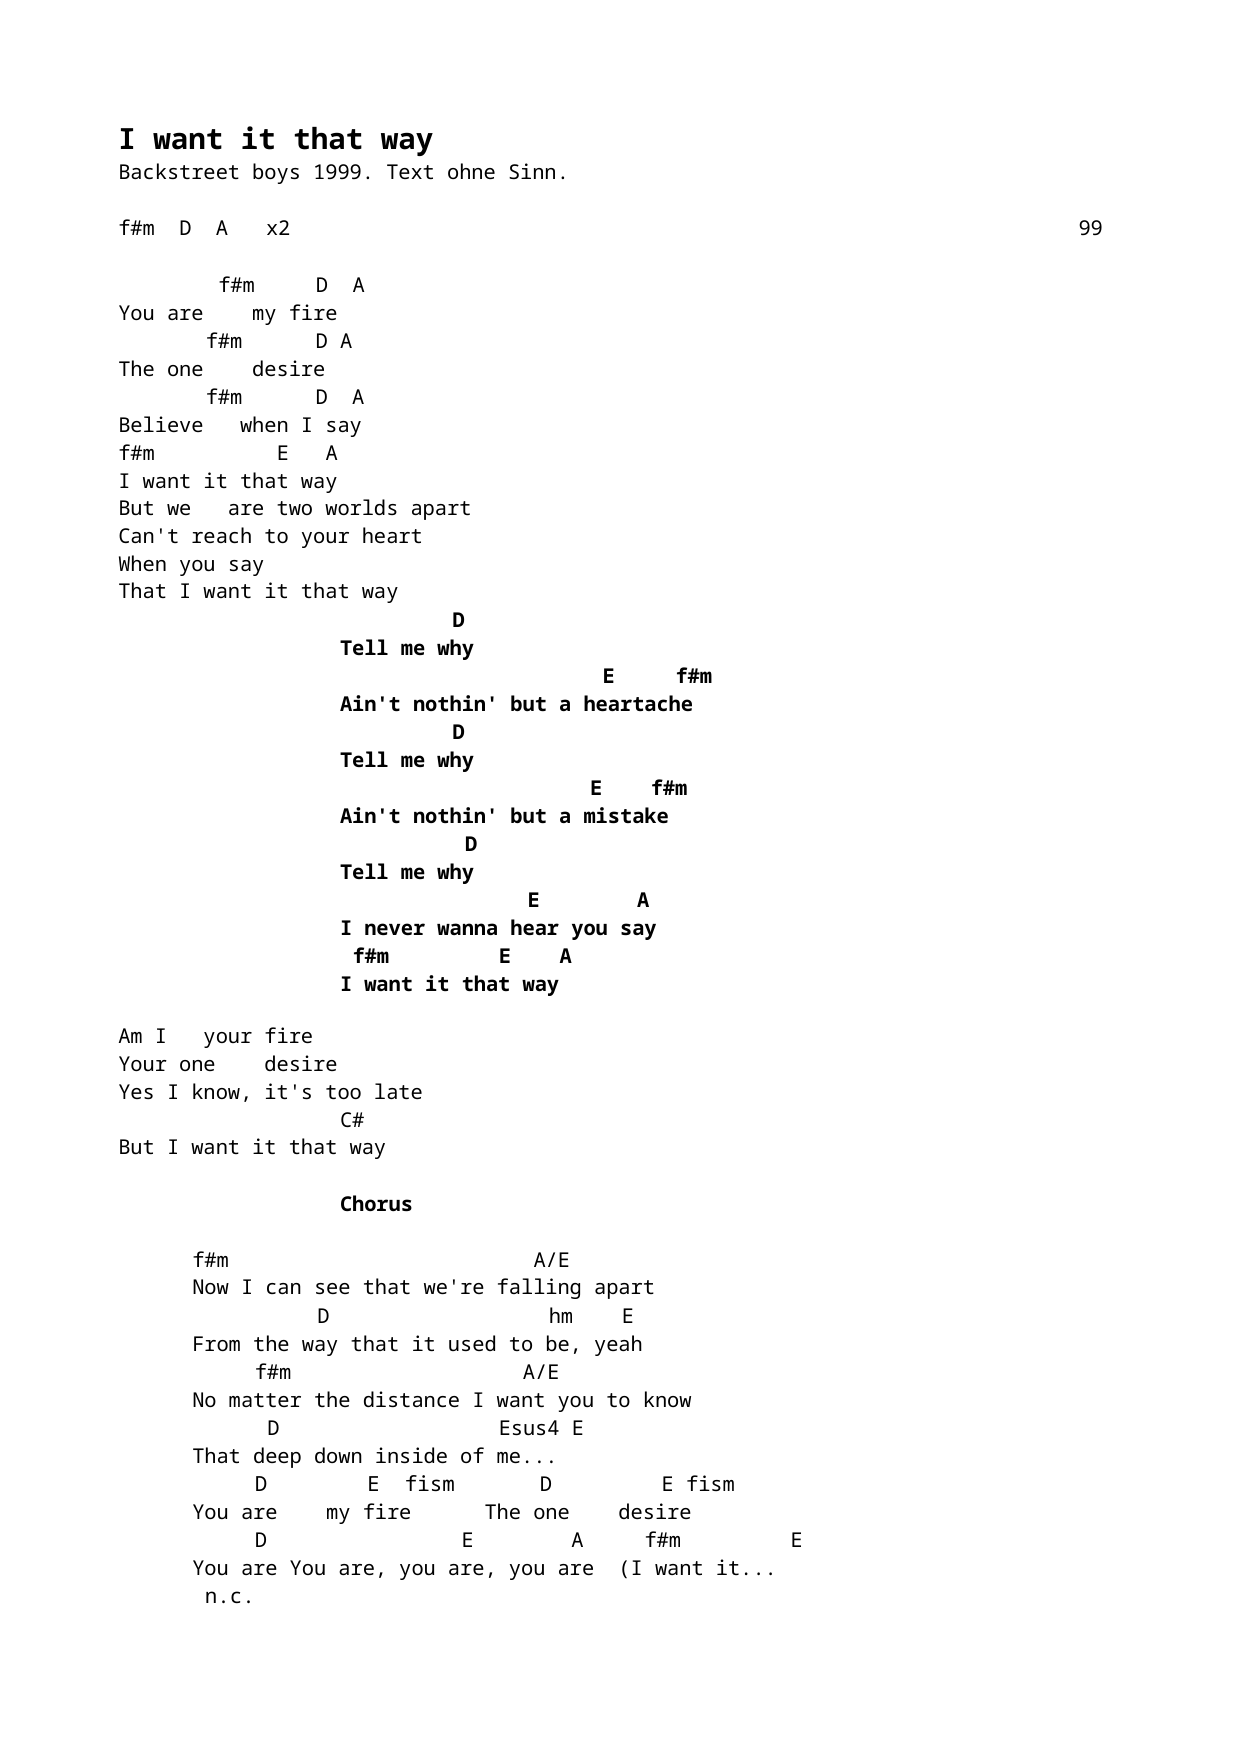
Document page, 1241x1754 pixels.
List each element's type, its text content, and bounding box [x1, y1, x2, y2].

text D Esus4 E [192, 1413, 1122, 1441]
text That I want it that way [118, 577, 1122, 605]
text Tell me why [340, 746, 1122, 773]
text D [340, 717, 1122, 746]
text Tell me why [340, 633, 1122, 661]
text No matter the distance I want you to know [192, 1385, 1122, 1413]
text Ain't nothin' but a mistake [340, 802, 1122, 829]
text E f#m [340, 661, 1122, 689]
text f#m D A [118, 270, 1122, 298]
text Believe when I say [118, 411, 1122, 438]
text D [340, 605, 1122, 633]
text But we are two worlds apart [118, 494, 1122, 522]
text Am I your fire [118, 1021, 1122, 1049]
text f#m E A [118, 438, 1122, 466]
text E f#m [340, 773, 1122, 802]
text I want it that way [118, 466, 1122, 494]
text Your one desire [118, 1049, 1122, 1078]
text I want it that way [340, 970, 1122, 998]
text C# [118, 1105, 1122, 1133]
text I want it that way [118, 118, 1122, 158]
text I never wanna hear you say [340, 914, 1122, 942]
text Yes I know, it's too late [118, 1078, 1122, 1105]
text You are my fire [118, 298, 1122, 326]
text But I want it that way [118, 1133, 1122, 1161]
text f#m A/E [192, 1357, 1122, 1385]
text You are You are, you are, you are (I want it... [192, 1554, 1122, 1581]
text The one desire [118, 355, 1122, 382]
text You are my fire The one desire [192, 1498, 1122, 1525]
text D E fism D E fism [192, 1469, 1122, 1498]
text That deep down inside of me... [192, 1441, 1122, 1469]
text Now I can see that we're falling apart [192, 1273, 1122, 1301]
text Tell me why [340, 858, 1122, 886]
text From the way that it used to be, yeah [192, 1329, 1122, 1357]
text Chorus [118, 1189, 1122, 1217]
text Ain't nothin' but a heartache [340, 689, 1122, 717]
text f#m E A [340, 942, 1122, 970]
text f#m A/E [192, 1245, 1122, 1273]
text Can't reach to your heart [118, 522, 1122, 549]
text E A [340, 886, 1122, 914]
text f#m D A [118, 382, 1122, 411]
text Backstreet boys 1999. Text ohne Sinn. [118, 158, 1122, 186]
text n.c. [192, 1581, 1122, 1610]
text When you say [118, 549, 1122, 577]
text f#m D A x2 99 [118, 214, 1122, 242]
text D E A f#m E [192, 1525, 1122, 1554]
text D [340, 829, 1122, 858]
text f#m D A [118, 326, 1122, 355]
text D hm E [192, 1301, 1122, 1329]
